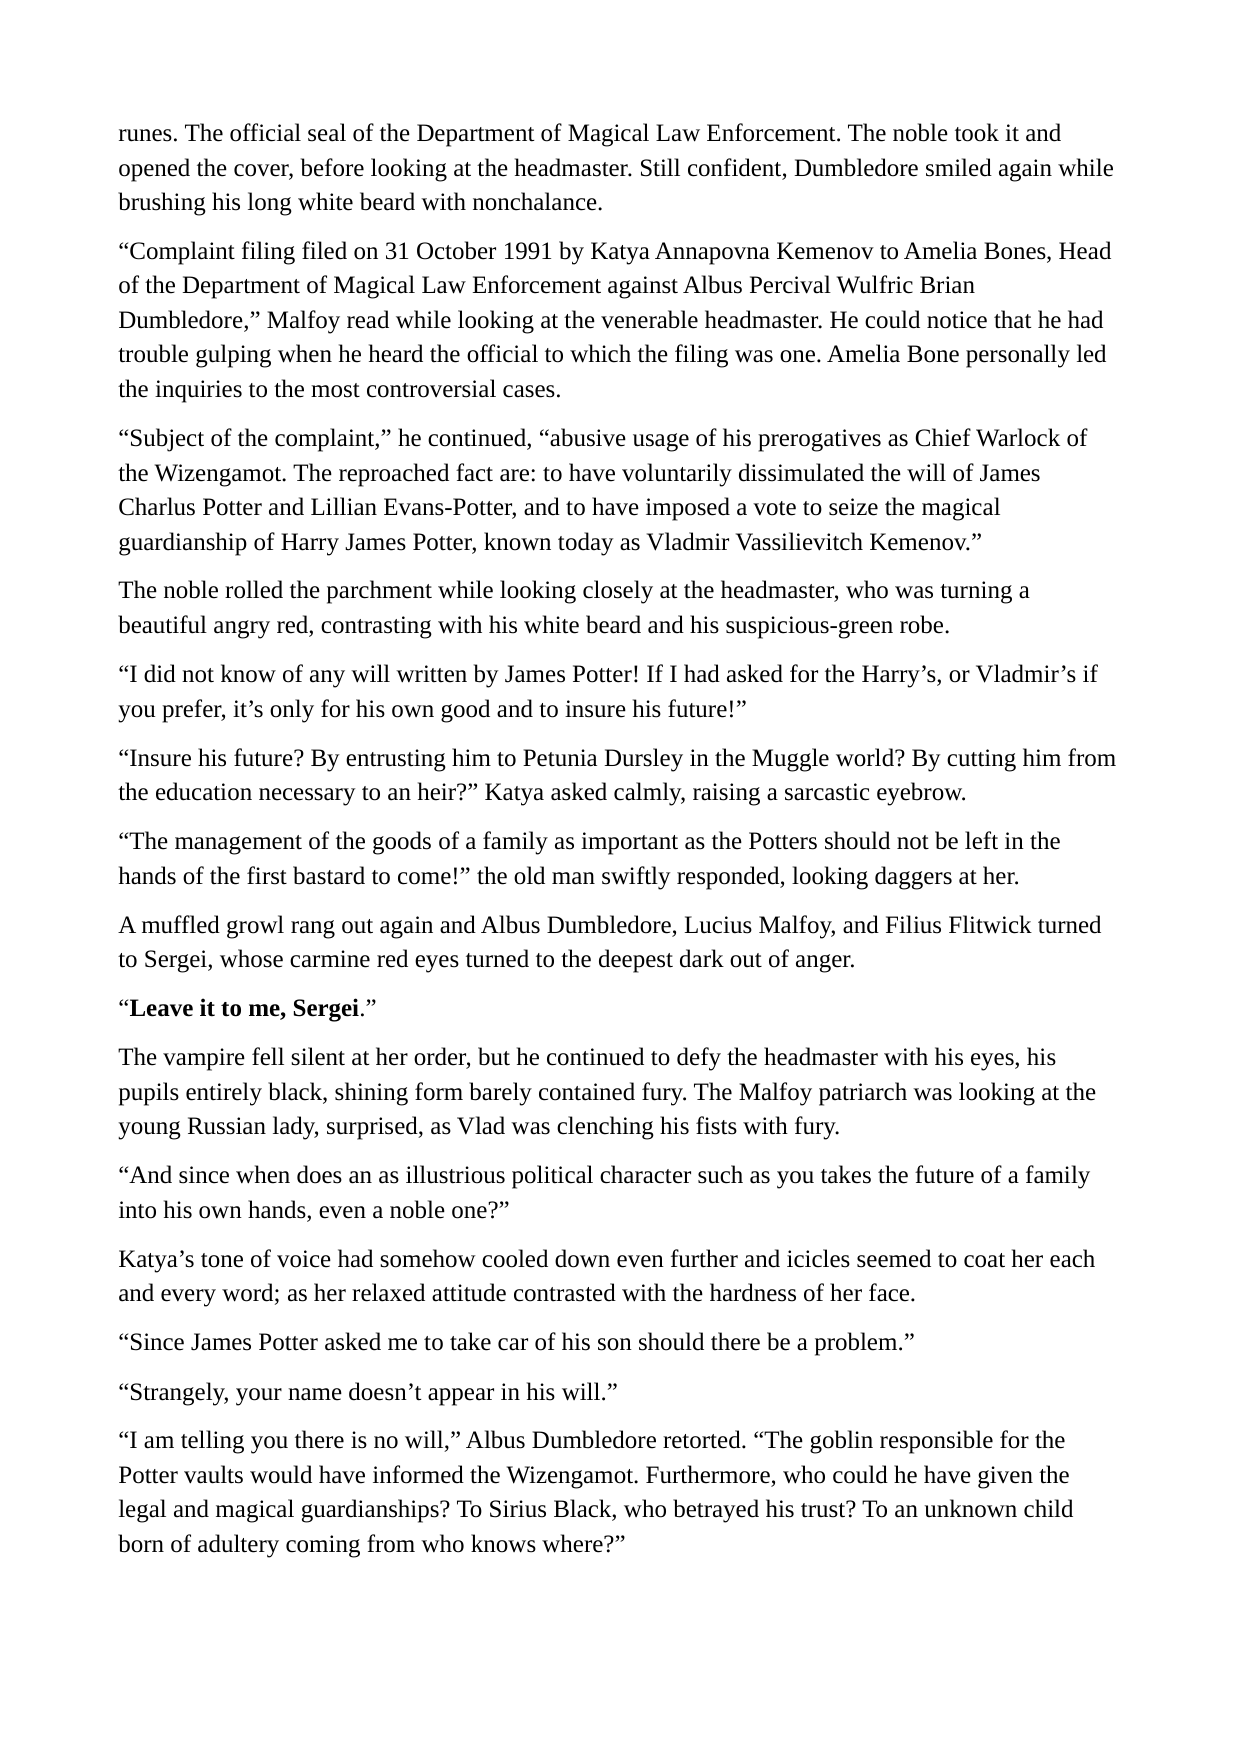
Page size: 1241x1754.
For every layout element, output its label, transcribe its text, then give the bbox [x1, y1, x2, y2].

text runes. The official seal of the Department of Magical Law Enforcement. The noble took it and opened the cover, before looking at the headmaster. Still confident, Dumbledore smiled again while brushing his long white beard with nonchalance. [118, 118, 1122, 216]
text “Since James Potter asked me to take car of his son should there be a problem.” [118, 1327, 1122, 1356]
text “Subject of the complaint,” he continued, “abusive usage of his prerogatives as Chief Warlock of the Wizengamot. The reproached fact are: to have voluntarily dissimulated the will of James Charlus Potter and Lillian Evans-Potter, and to have imposed a vote to seize the magical guardianship of Harry James Potter, known today as Vladmir Vassilievitch Kemenov.” [118, 423, 1122, 555]
text The noble rolled the parchment while looking closely at the headmaster, who was turning a beautiful angry red, contrasting with his white beard and his suspicious-green robe. [118, 576, 1122, 639]
text The vampire fell silent at her order, but he continued to defy the headmaster with his eyes, his pupils entirely black, shining form barely contained fury. The Malfoy patriarch was looking at the young Russian lady, surprised, as Vlad was clenching his fists with fury. [118, 1042, 1122, 1140]
text “Complaint filing filed on 31 October 1991 by Katya Annapovna Kemenov to Amelia Bones, Head of the Department of Magical Law Enforcement against Albus Percival Wulfric Brian Dumbledore,” Malfoy read while looking at the venerable headmaster. He could notice that he had trouble gulping when he heard the official to which the filing was one. Amelia Bone personally led the inquiries to the most controversial cases. [118, 236, 1122, 403]
text “The management of the goods of a family as important as the Potters should not be left in the hands of the first bastard to come!” the old man swiftly responded, looking daggers at her. [118, 826, 1122, 889]
text “And since when does an as illustrious political character such as you takes the future of a family into his own hands, even a noble one?” [118, 1160, 1122, 1224]
text “Leave it to me, Sergei.” [118, 993, 1122, 1022]
text “I did not know of any will written by James Potter! If I had asked for the Harry’s, or Vladmir’s if you prefer, it’s only for his own good and to insure his future!” [118, 659, 1122, 722]
text Katya’s tone of voice had somehow cooled down even further and icicles seemed to coat her each and every word; as her relaxed attitude contrasted with the hardness of her face. [118, 1244, 1122, 1307]
text A muffled growl rang out again and Albus Dumbledore, Lucius Malfoy, and Filius Flitwick turned to Sergei, whose carmine red eyes turned to the deepest dark out of anger. [118, 910, 1122, 973]
text “Strangely, your name doesn’t appear in his will.” [118, 1377, 1122, 1405]
text “Insure his future? By entrusting him to Petunia Dursley in the Muggle world? By cutting him from the education necessary to an heir?” Katya asked calmly, raising a sarcastic eyebrow. [118, 743, 1122, 806]
text “I am telling you there is no will,” Albus Dumbledore retorted. “The goblin responsible for the Potter vaults would have informed the Wizengamot. Furthermore, who could he have given the legal and magical guardianships? To Sirius Black, who betrayed his trust? To an unknown child born of adultery coming from who knows where?” [118, 1426, 1122, 1558]
